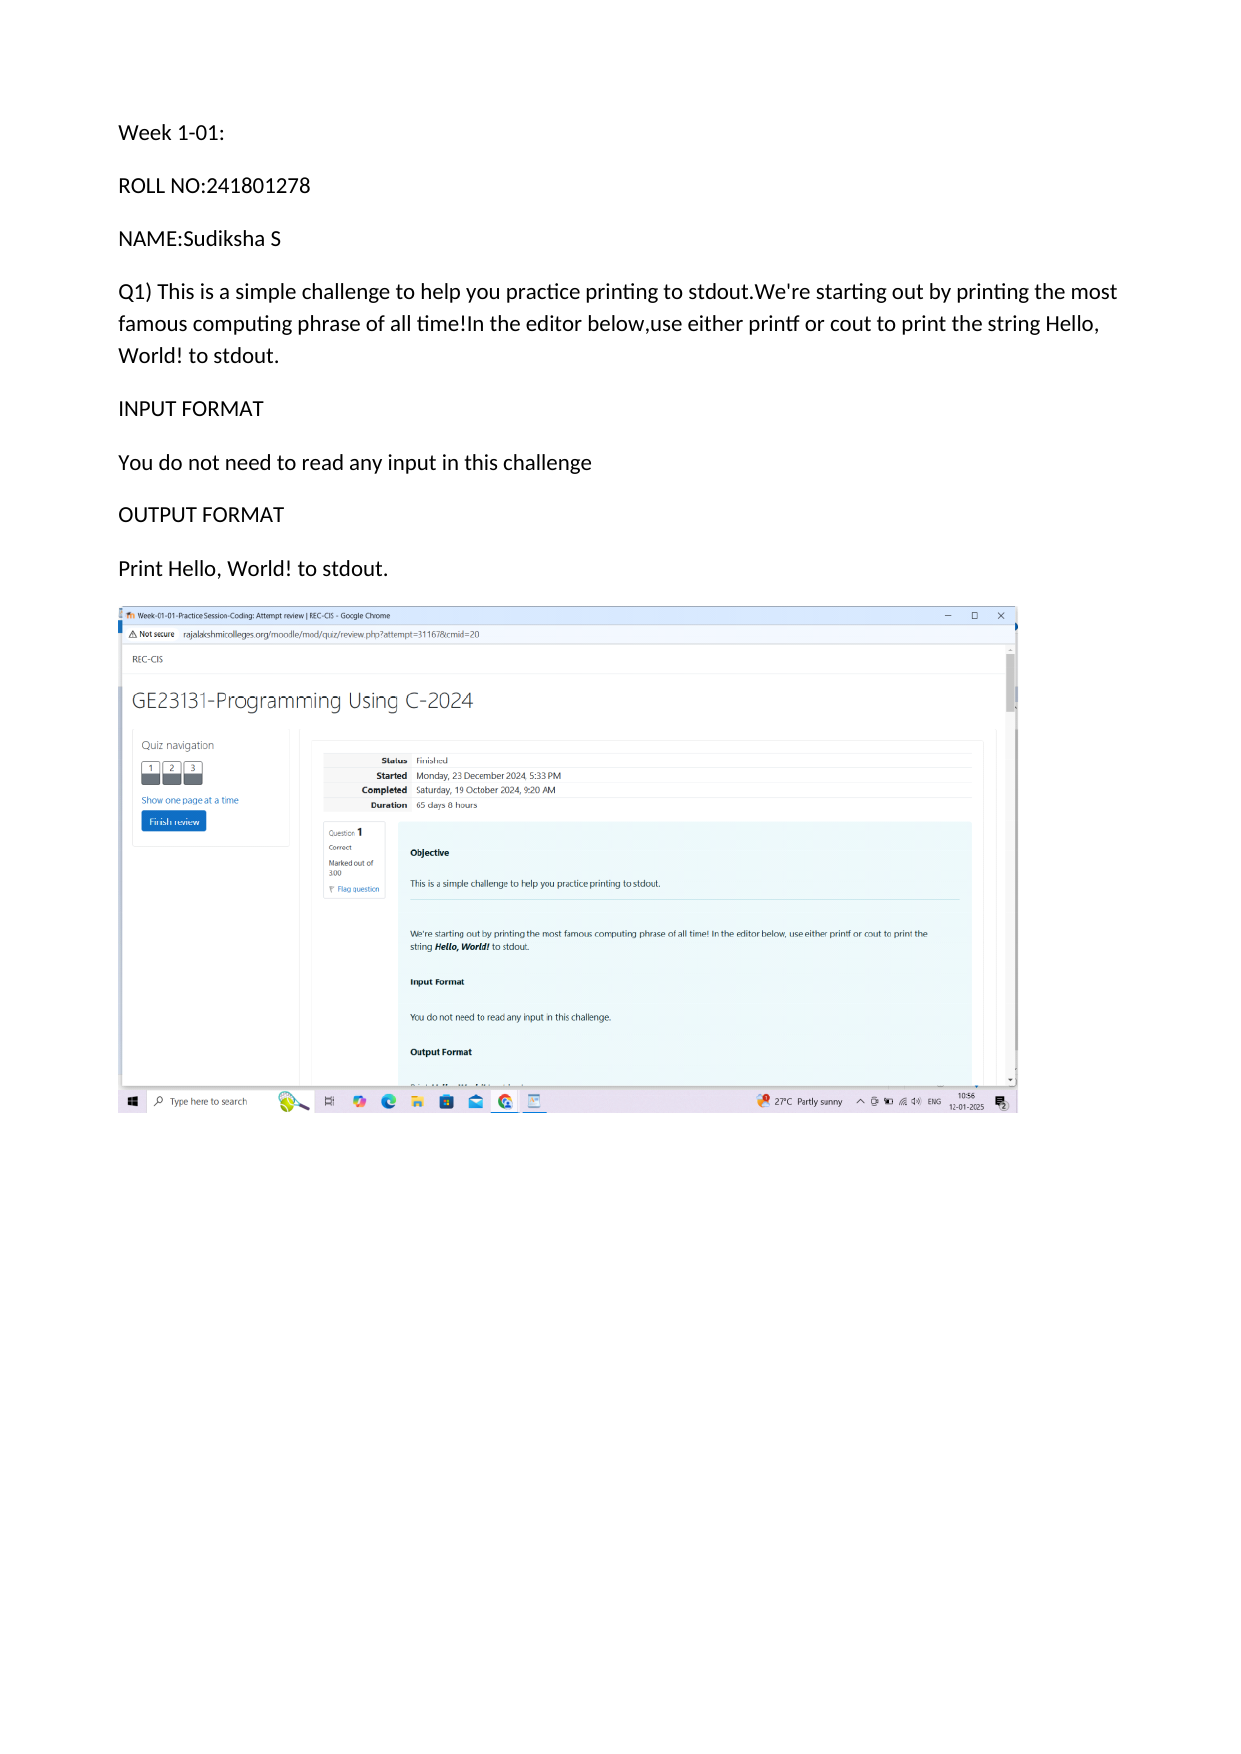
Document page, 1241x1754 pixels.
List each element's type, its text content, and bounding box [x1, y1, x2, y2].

text NAME:Sudiksha S [118, 224, 1122, 252]
text OUTPUT FORMAT [118, 501, 1122, 529]
text You do not need to read any input in this challenge [118, 448, 1122, 476]
text Print Hello, World! to stdout. [118, 554, 1122, 582]
text Q1) This is a simple challenge to help you practice printing to stdout.We're starting out by printing the most famous computing phrase of all time!In the editor below,use either printf or cout to print the string Hello, World! to stdout. [118, 277, 1122, 369]
text ROLL NO:241801278 [118, 171, 1122, 199]
text Week 1-01: [118, 118, 1122, 146]
text INPUT FORMAT [118, 394, 1122, 423]
